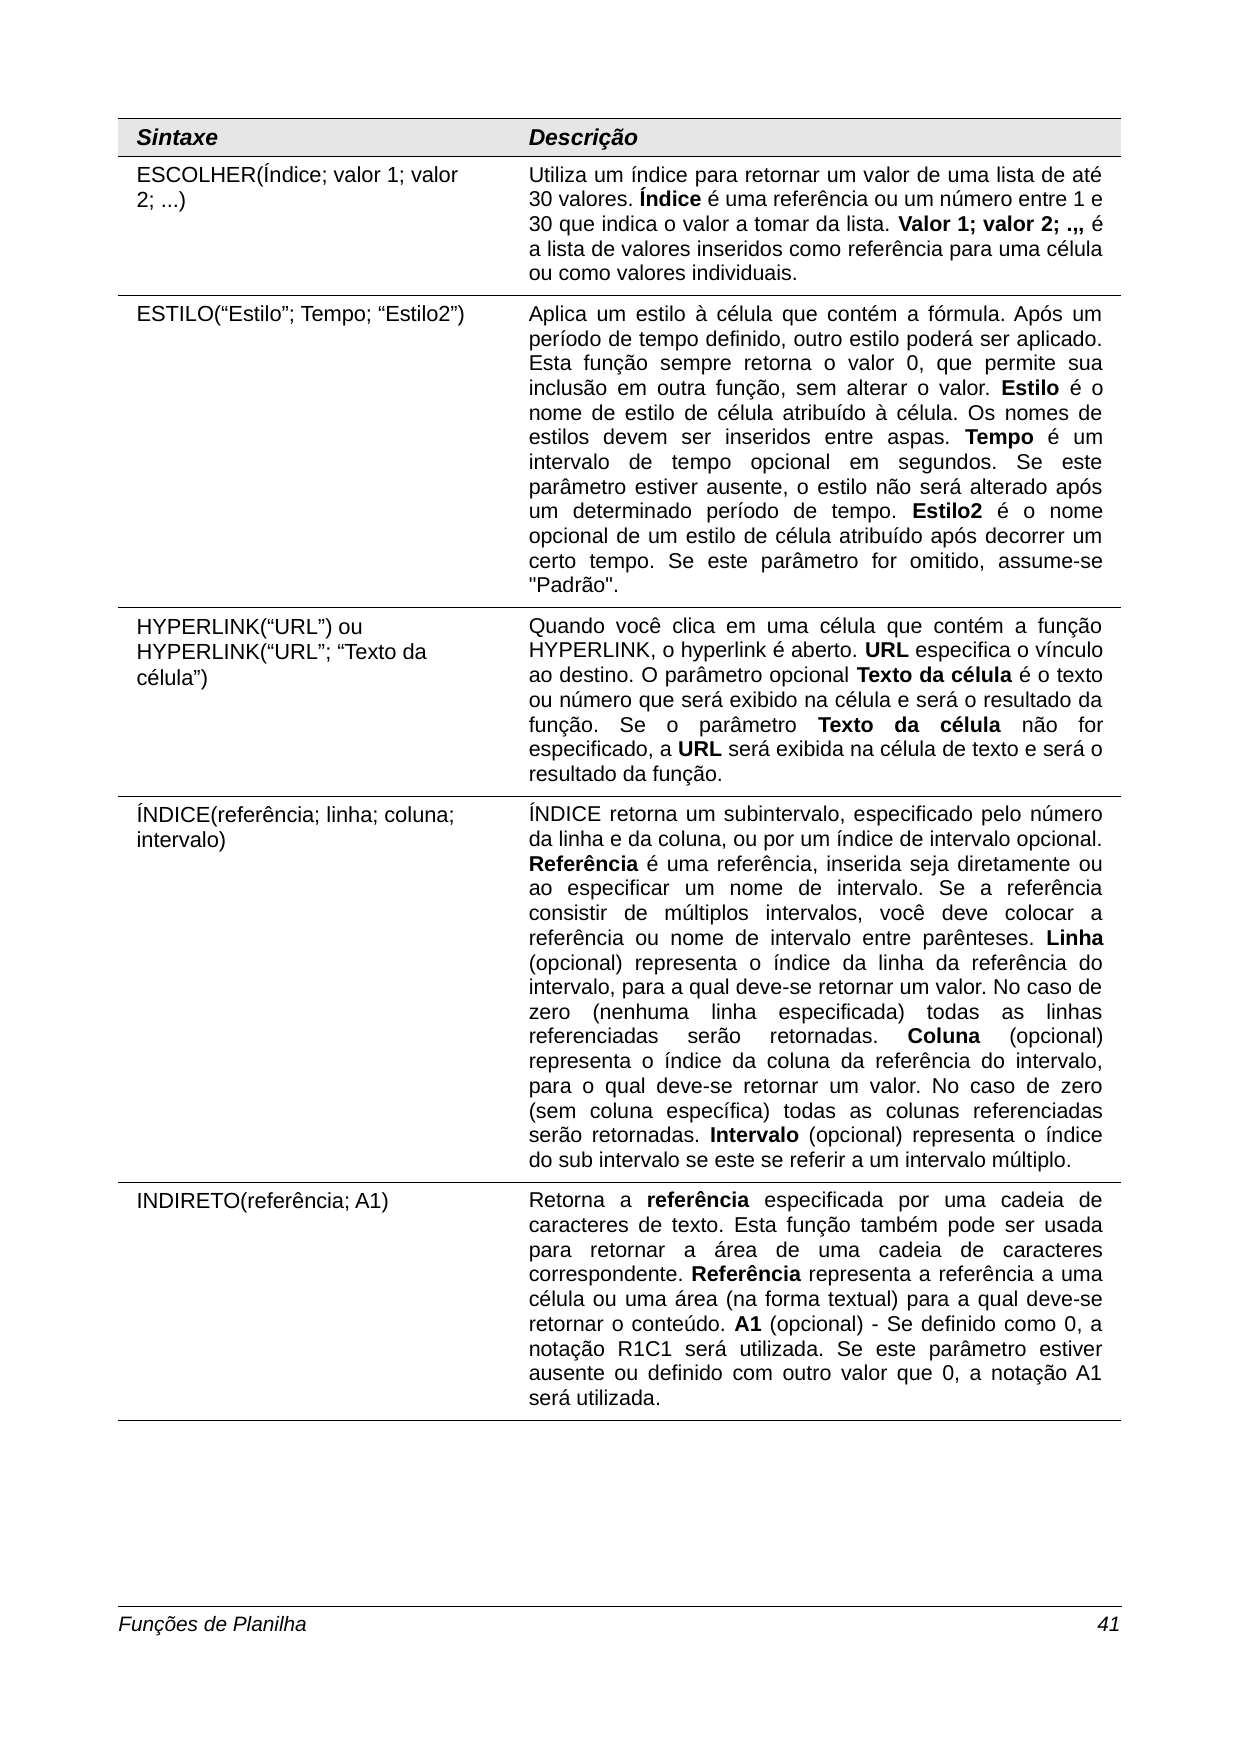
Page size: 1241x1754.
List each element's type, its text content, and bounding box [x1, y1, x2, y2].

table_cell Aplica um estilo à célula que contém a fórmula. Após um período de tempo definido, outro estilo poderá ser aplicado. Esta função sempre retorna o valor 0, que permite sua inclusão em outra função, sem alterar o valor. Estilo é o nome de estilo de célula atribuído à célula. Os nomes de estilos devem ser inseridos entre aspas. Tempo é um intervalo de tempo opcional em segundos. Se este parâmetro estiver ausente, o estilo não será alterado após um determinado período de tempo. Estilo2 é o nome opcional de um estilo de célula atribuído após decorrer um certo tempo. Se este parâmetro for omitido, assume-se "Padrão". [510, 296, 1121, 607]
table_cell Retorna a referência especificada por uma cadeia de caracteres de texto. Esta função também pode ser usada para retornar a área de uma cadeia de caracteres correspondente. Referência representa a referência a uma célula ou uma área (na forma textual) para a qual deve-se retornar o conteúdo. A1 (opcional) - Se definido como 0, a notação R1C1 será utilizada. Se este parâmetro estiver ausente ou definido com outro valor que 0, a notação A1 será utilizada. [510, 1183, 1121, 1420]
table_cell ÍNDICE retorna um subintervalo, especificado pelo número da linha e da coluna, ou por um índice de intervalo opcional. Referência é uma referência, inserida seja diretamente ou ao especificar um nome de intervalo. Se a referência consistir de múltiplos intervalos, você deve colocar a referência ou nome de intervalo entre parênteses. Linha (opcional) representa o índice da linha da referência do intervalo, para a qual deve-se retornar um valor. No caso de zero (nenhuma linha especificada) todas as linhas referenciadas serão retornadas. Coluna (opcional) representa o índice da coluna da referência do intervalo, para o qual deve-se retornar um valor. No caso de zero (sem coluna específica) todas as colunas referenciadas serão retornadas. Intervalo (opcional) representa o índice do sub intervalo se este se referir a um intervalo múltiplo. [510, 797, 1121, 1182]
table_header Sintaxe [118, 119, 510, 156]
table_cell Utiliza um índice para retornar um valor de uma lista de até 30 valores. Índice é uma referência ou um número entre 1 e 30 que indica o valor a tomar da lista. Valor 1; valor 2; .,, é a lista de valores inseridos como referência para uma célula ou como valores individuais. [510, 157, 1121, 295]
table_header Descrição [510, 119, 1121, 156]
table_cell HYPERLINK(“URL”) ou HYPERLINK(“URL”; “Texto da célula”) [118, 608, 510, 796]
table_cell INDIRETO(referência; A1) [118, 1183, 510, 1420]
table_cell ESCOLHER(Índice; valor 1; valor 2; ...) [118, 157, 510, 295]
table_cell Quando você clica em uma célula que contém a função HYPERLINK, o hyperlink é aberto. URL especifica o vínculo ao destino. O parâmetro opcional Texto da célula é o texto ou número que será exibido na célula e será o resultado da função. Se o parâmetro Texto da célula não for especificado, a URL será exibida na célula de texto e será o resultado da função. [510, 608, 1121, 796]
table_cell ÍNDICE(referência; linha; coluna; intervalo) [118, 797, 510, 1182]
table_cell ESTILO(“Estilo”; Tempo; “Estilo2”) [118, 296, 510, 607]
